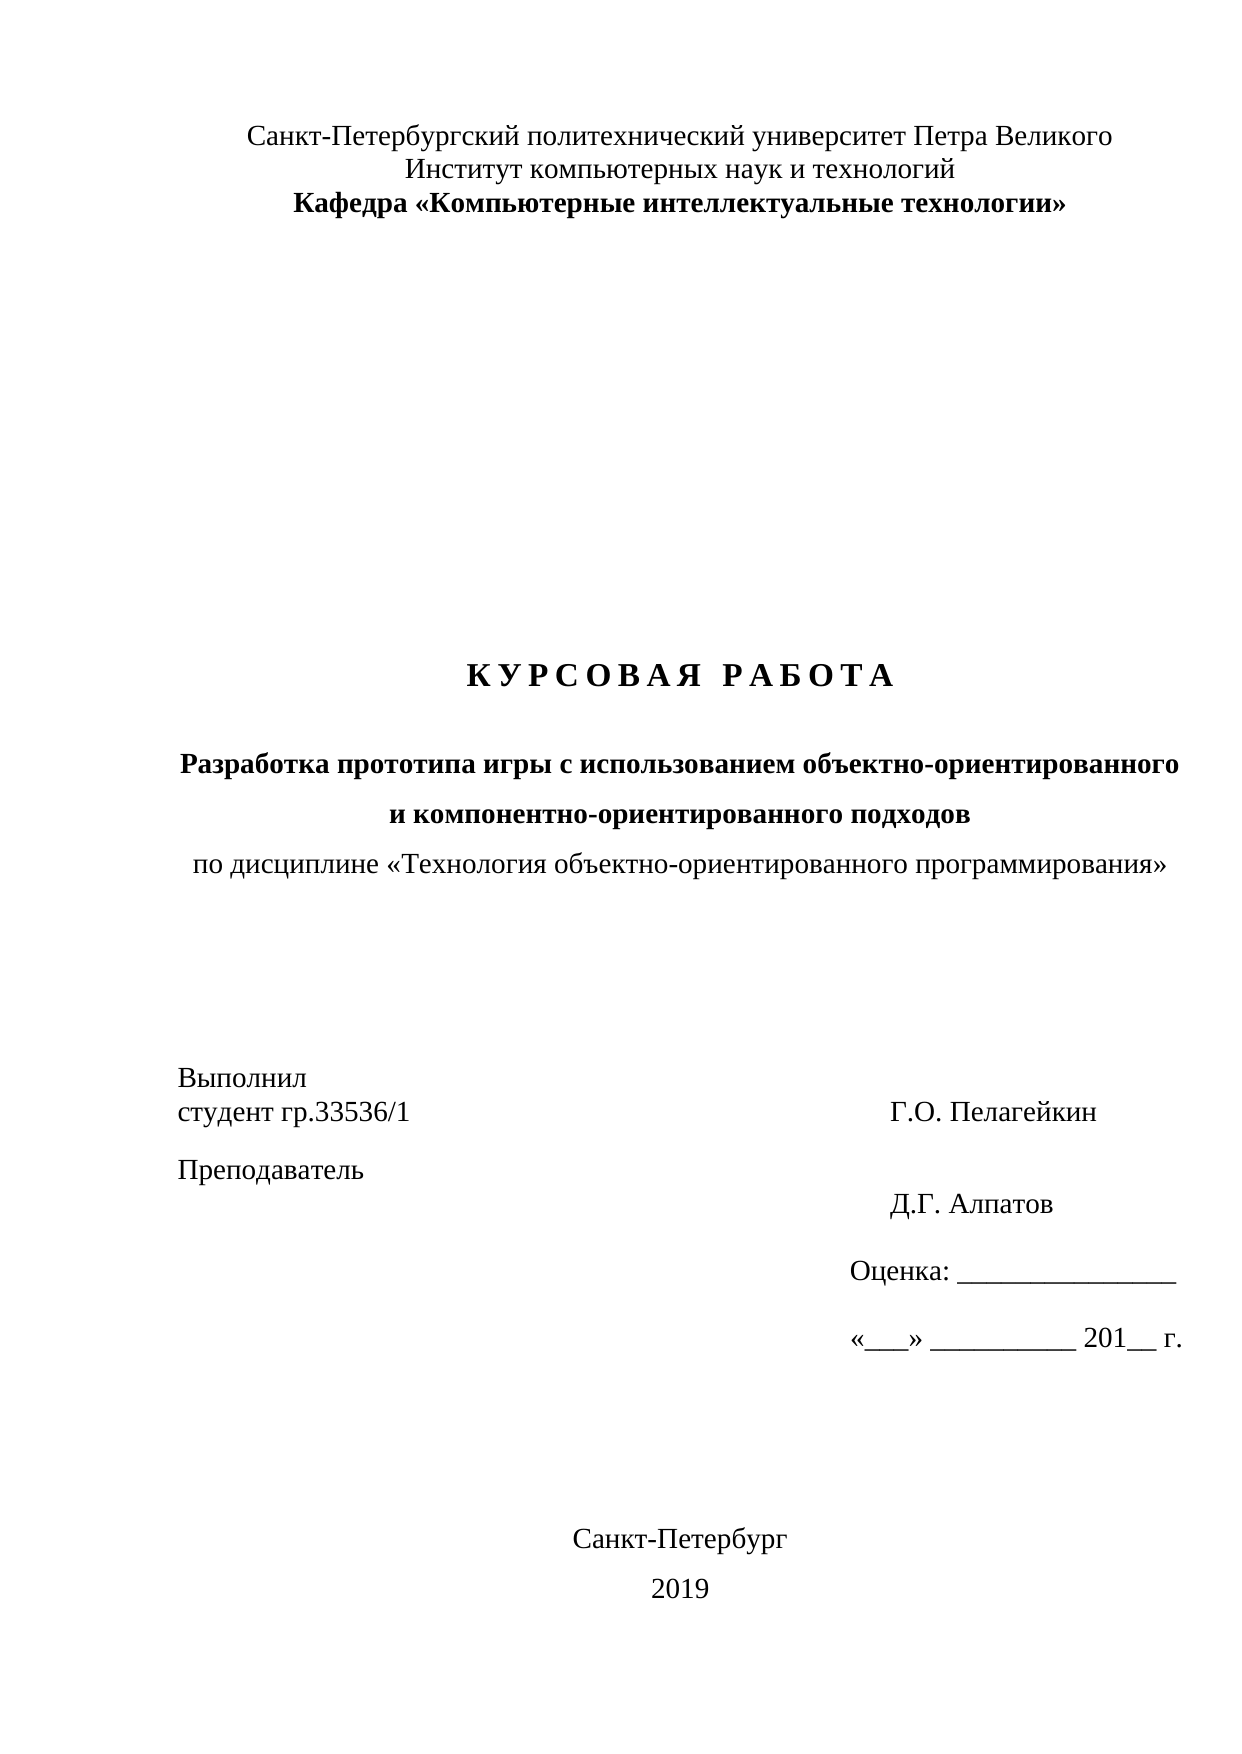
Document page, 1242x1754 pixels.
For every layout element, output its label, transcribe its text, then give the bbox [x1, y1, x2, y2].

text студент гр.33536/1 Г.О. Пелагейкин [177, 1094, 1183, 1127]
text Выполнил [177, 1060, 1183, 1094]
text Оценка: _______________ [295, 1253, 1183, 1286]
text 2019 [177, 1571, 1183, 1605]
text Д.Г. Алпатов [177, 1186, 1183, 1219]
text Разработка прототипа игры с использованием объектно-ориентированного и компонентно-ориентированного подходов [177, 746, 1183, 830]
text Санкт-Петербургский политехнический университет Петра Великого [177, 118, 1183, 152]
text Институт компьютерных наук и технологий [177, 152, 1183, 185]
text по дисциплине «Технология объектно-ориентированного программирования» [177, 846, 1183, 880]
text Санкт-Петербург [177, 1521, 1183, 1555]
text Преподаватель [177, 1152, 1183, 1186]
text «___» __________ 201__ г. [295, 1320, 1183, 1353]
text Кафедра «Компьютерные интеллектуальные технологии» [177, 185, 1183, 219]
text КУРСОВАЯ РАБОТА [177, 655, 1183, 693]
